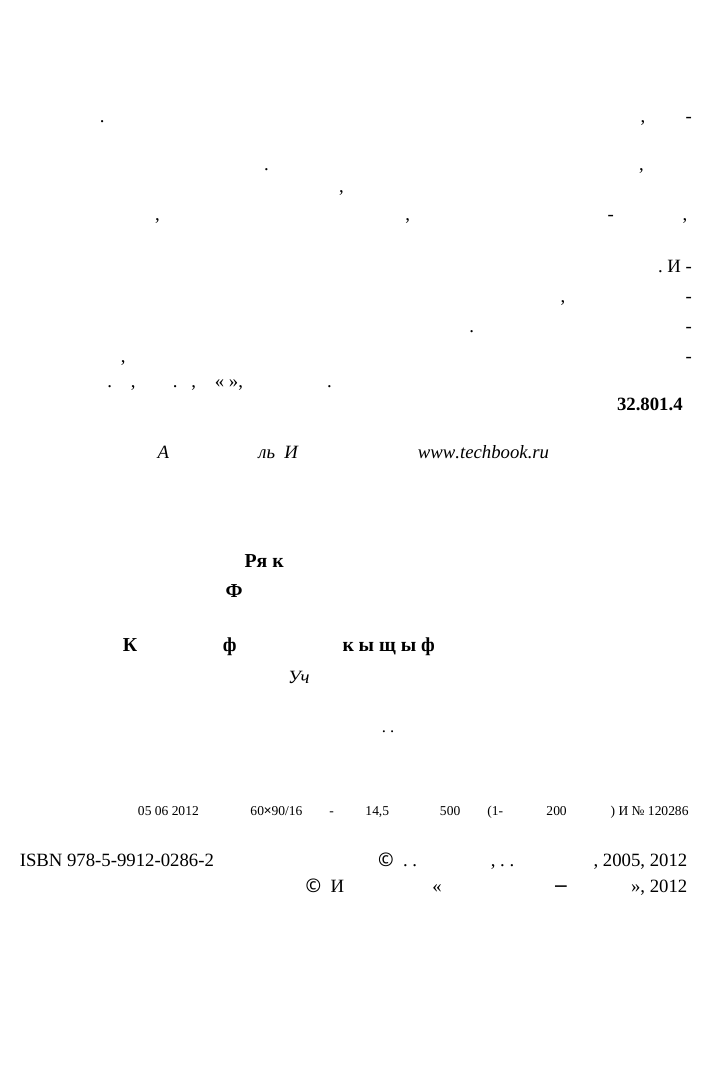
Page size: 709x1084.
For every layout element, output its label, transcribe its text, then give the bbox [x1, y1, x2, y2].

text Ря к [21, 546, 692, 574]
text 05 06 2012 60×90/16 - 14,5 500 (1- 200 ) И № 120286 [21, 793, 692, 821]
text , , - , [21, 198, 692, 226]
text ISBN 978-5-9912-0286-2 © . . , . . , 2005, 2012 [19, 846, 692, 872]
text . - [21, 310, 692, 338]
text Уч [21, 661, 692, 689]
text Ф [21, 576, 692, 603]
text . , . , « », . [102, 370, 688, 392]
text . . [21, 711, 692, 739]
text , - [21, 281, 692, 308]
text . , , [114, 153, 688, 197]
text . И - [21, 251, 692, 279]
text , - [21, 340, 692, 368]
text 32.801.4 [21, 393, 687, 414]
text К ф к ы щ ы ф [21, 629, 692, 657]
text А ль И www.techbook.ru [21, 436, 692, 464]
text . , - [21, 100, 692, 128]
text © И « − », 2012 [19, 872, 692, 898]
